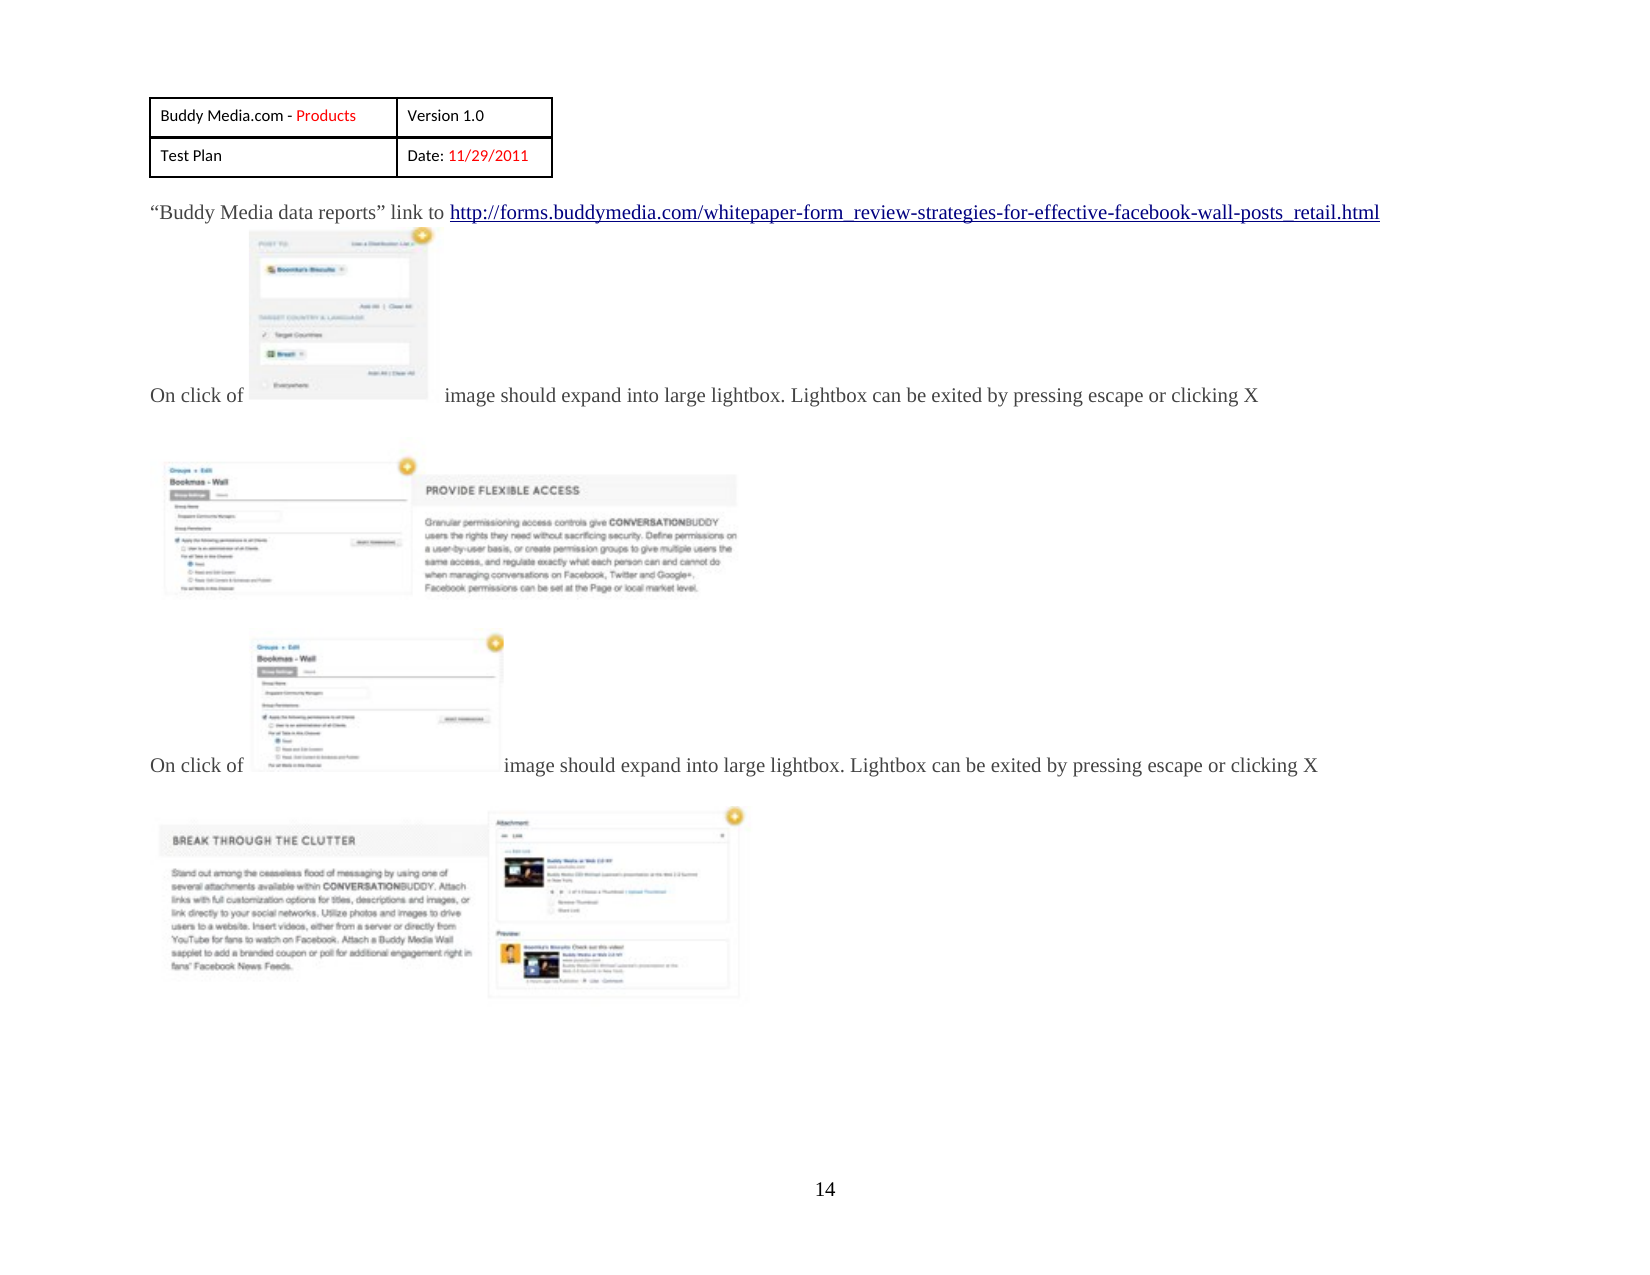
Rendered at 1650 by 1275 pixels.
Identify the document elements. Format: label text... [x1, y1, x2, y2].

picture [248, 227, 445, 403]
text “Buddy Media data reports” link to http://forms.buddymedia.com/whitepaper-form_review-strategies-for-effective-facebook-wall-posts_retail.html [150, 201, 1500, 224]
text On click of image should expand into large lightbox. Lightbox can be exited by pressing escape or clicking X [150, 628, 1500, 777]
picture [150, 437, 764, 625]
picture [248, 628, 504, 772]
picture [150, 806, 754, 1007]
text On click of image should expand into large lightbox. Lightbox can be exited by pressing escape or clicking X [150, 228, 1500, 407]
